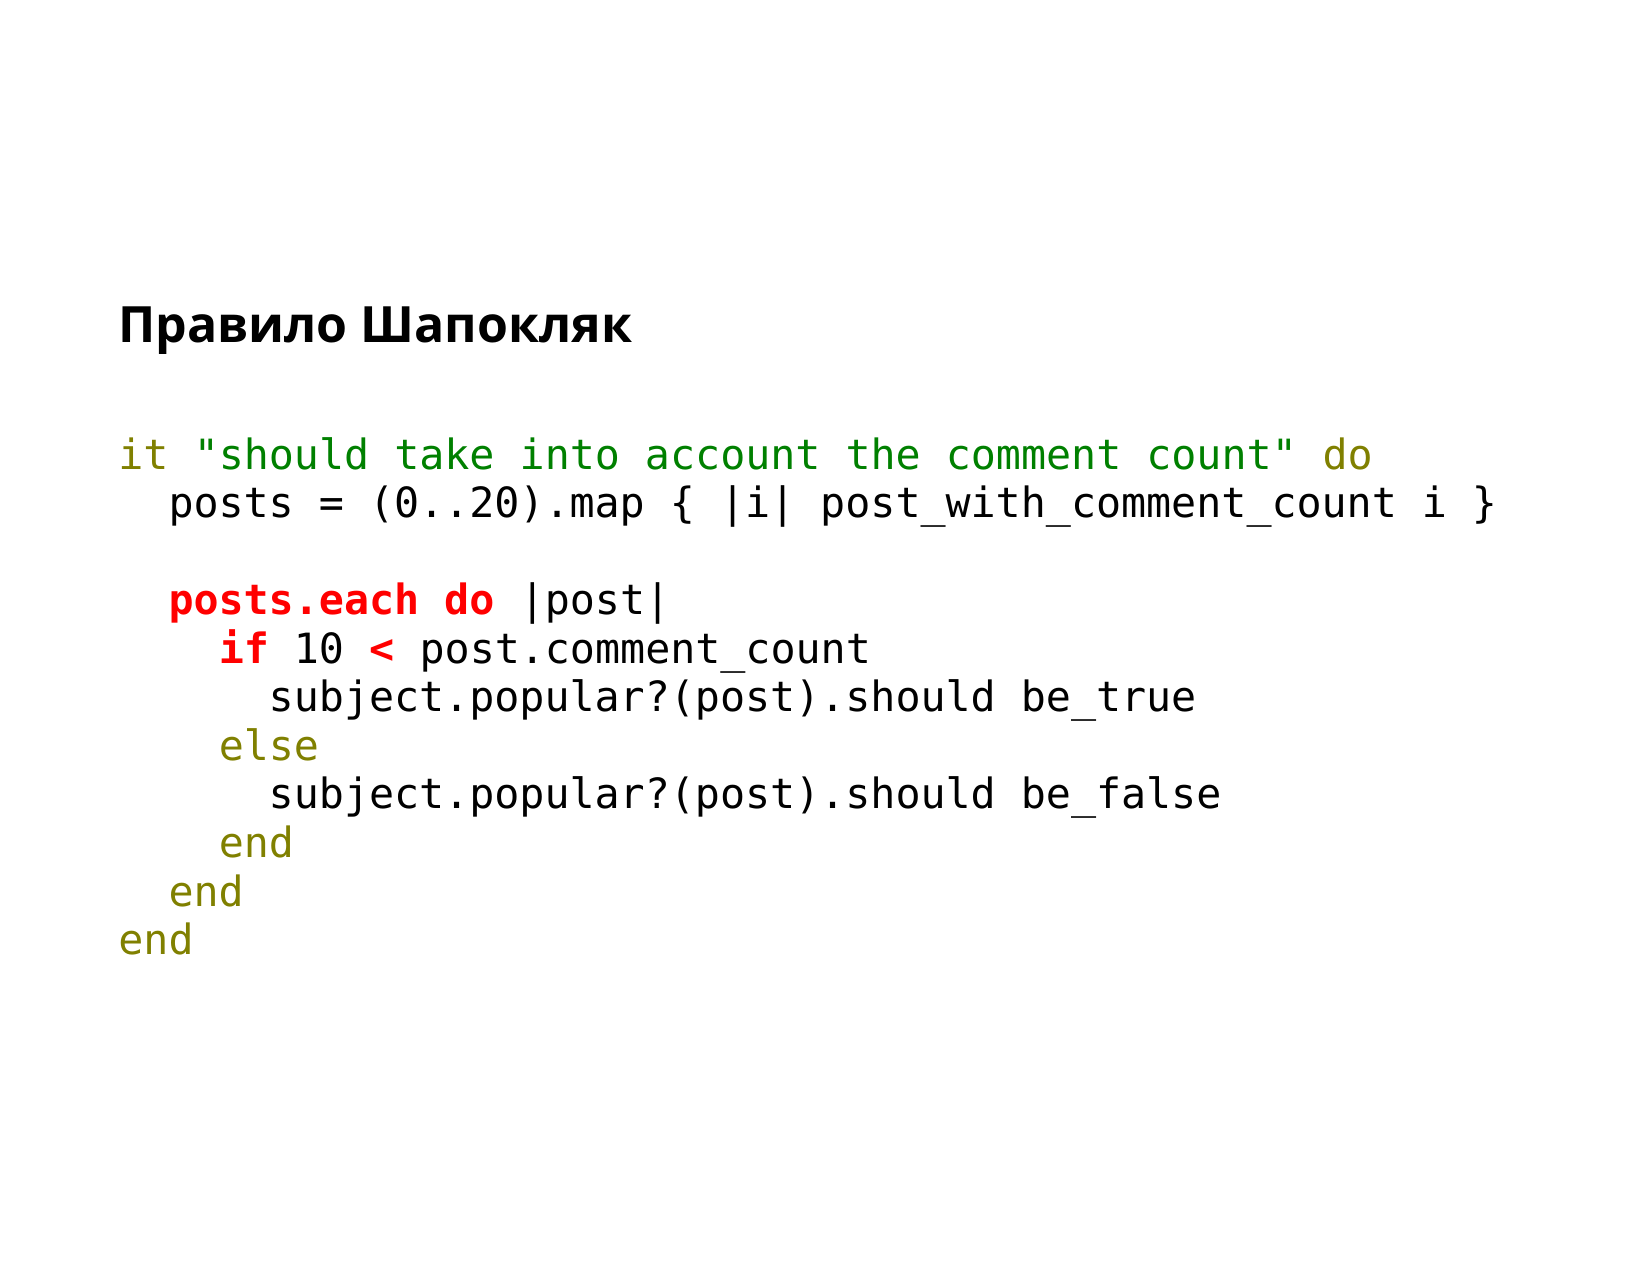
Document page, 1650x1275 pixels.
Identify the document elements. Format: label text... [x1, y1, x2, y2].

text end [118, 867, 1532, 916]
text if 10 < post.comment_count [118, 624, 1532, 673]
text it "should take into account the comment count" do [118, 430, 1532, 479]
text posts.each do |post| [118, 576, 1532, 624]
text end [118, 916, 1532, 964]
text subject.popular?(post).should be_true [118, 673, 1532, 722]
text else [118, 722, 1532, 770]
text posts = (0..20).map { |i| post_with_comment_count i } [118, 479, 1532, 527]
subtitle Правило Шапокляк [118, 289, 1532, 357]
text subject.popular?(post).should be_false [118, 770, 1532, 819]
text end [118, 819, 1532, 867]
